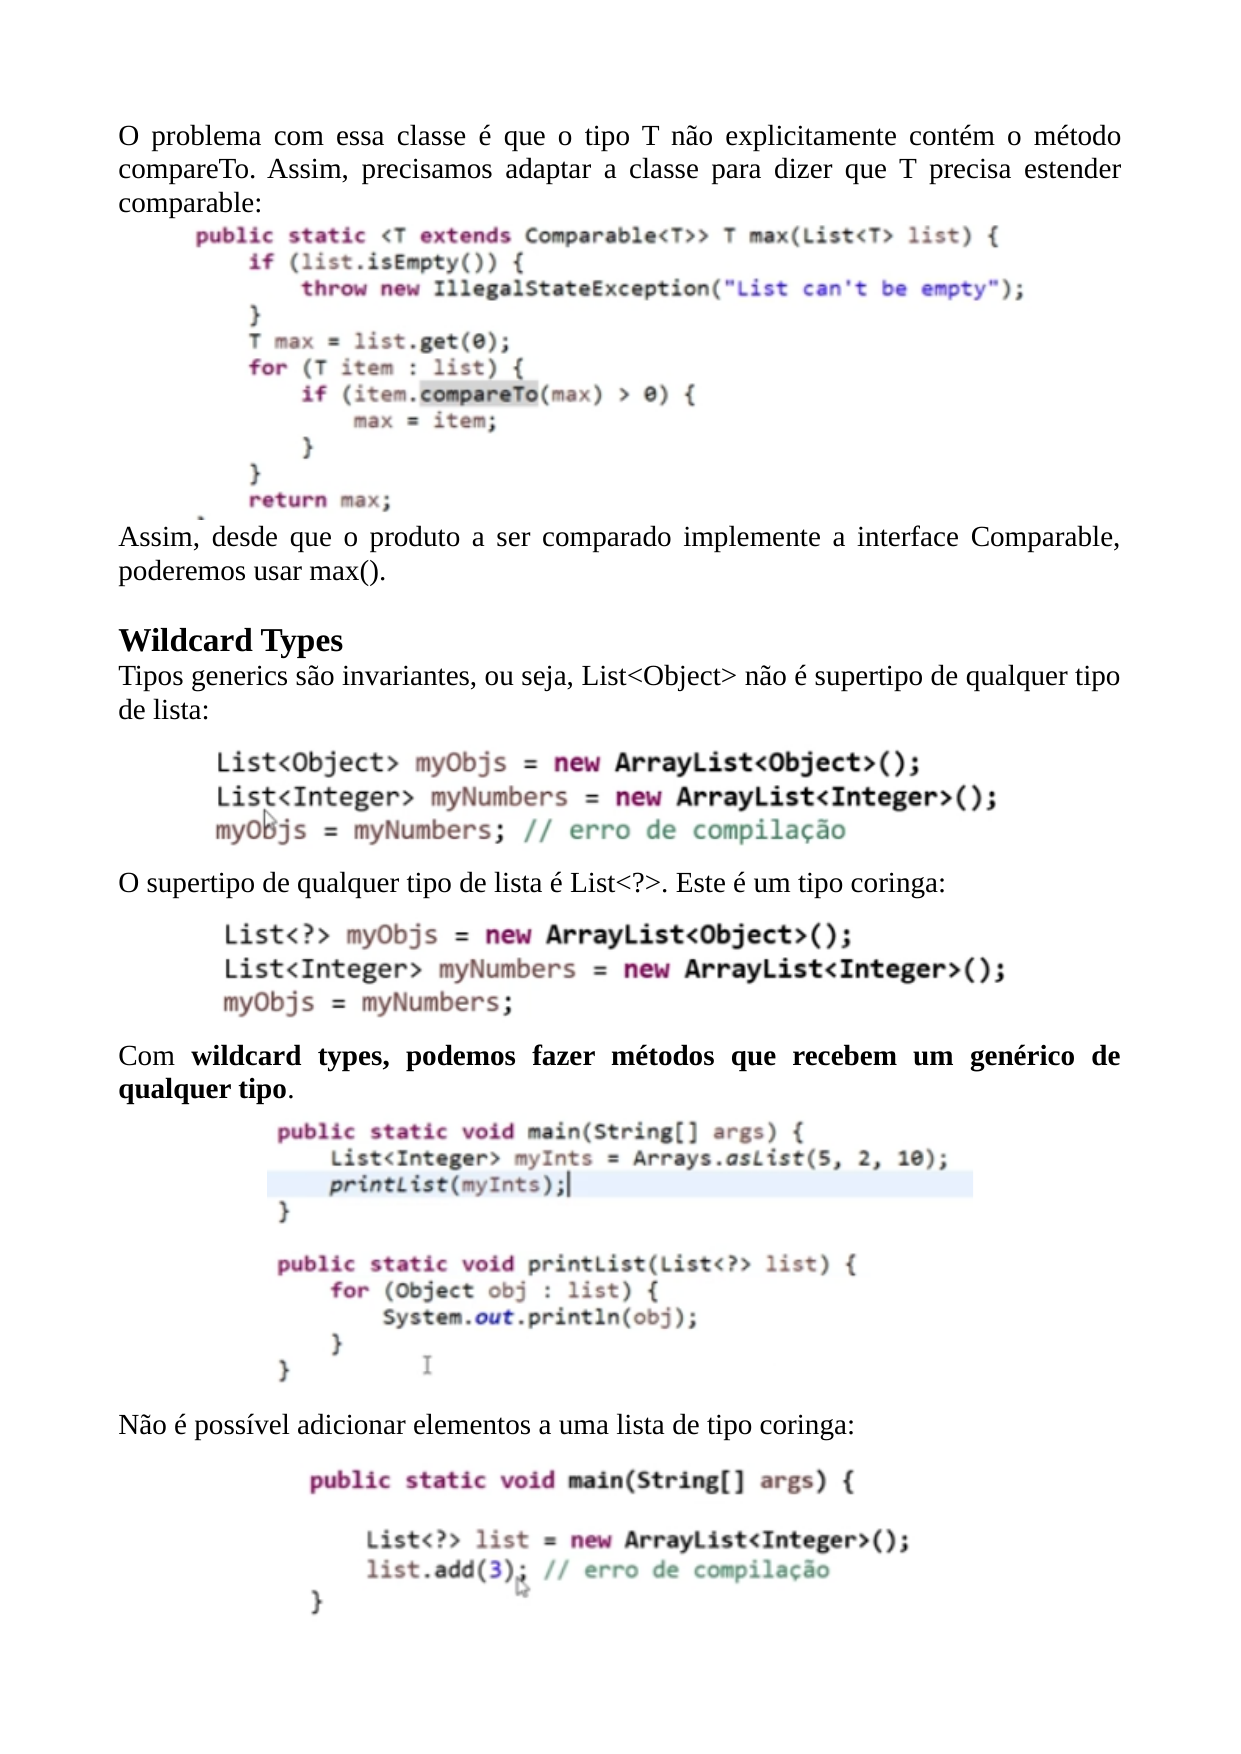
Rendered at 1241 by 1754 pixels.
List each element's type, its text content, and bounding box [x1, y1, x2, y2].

text O problema com essa classe é que o tipo T não explicitamente contém o método compareTo. Assim, precisamos adaptar a classe para dizer que T precisa estender comparable: [118, 118, 1122, 219]
text Assim, desde que o produto a ser comparado implemente a interface Comparable, poderemos usar max(). [118, 219, 1122, 587]
picture [203, 740, 1038, 866]
text O supertipo de qualquer tipo de lista é List<?>. Este é um tipo coringa: [118, 726, 1122, 899]
picture [217, 917, 1023, 1038]
text Tipos generics são invariantes, ou seja, List<Object> não é supertipo de qualquer tipo de lista: [118, 658, 1122, 726]
picture [300, 1452, 941, 1631]
text Não é possível adicionar elementos a uma lista de tipo coringa: [118, 1407, 1122, 1440]
text Wildcard Types [118, 620, 1122, 658]
picture [190, 224, 1050, 520]
text Com wildcard types, podemos fazer métodos que recebem um genérico de qualquer tipo. [118, 899, 1122, 1105]
picture [267, 1112, 974, 1395]
